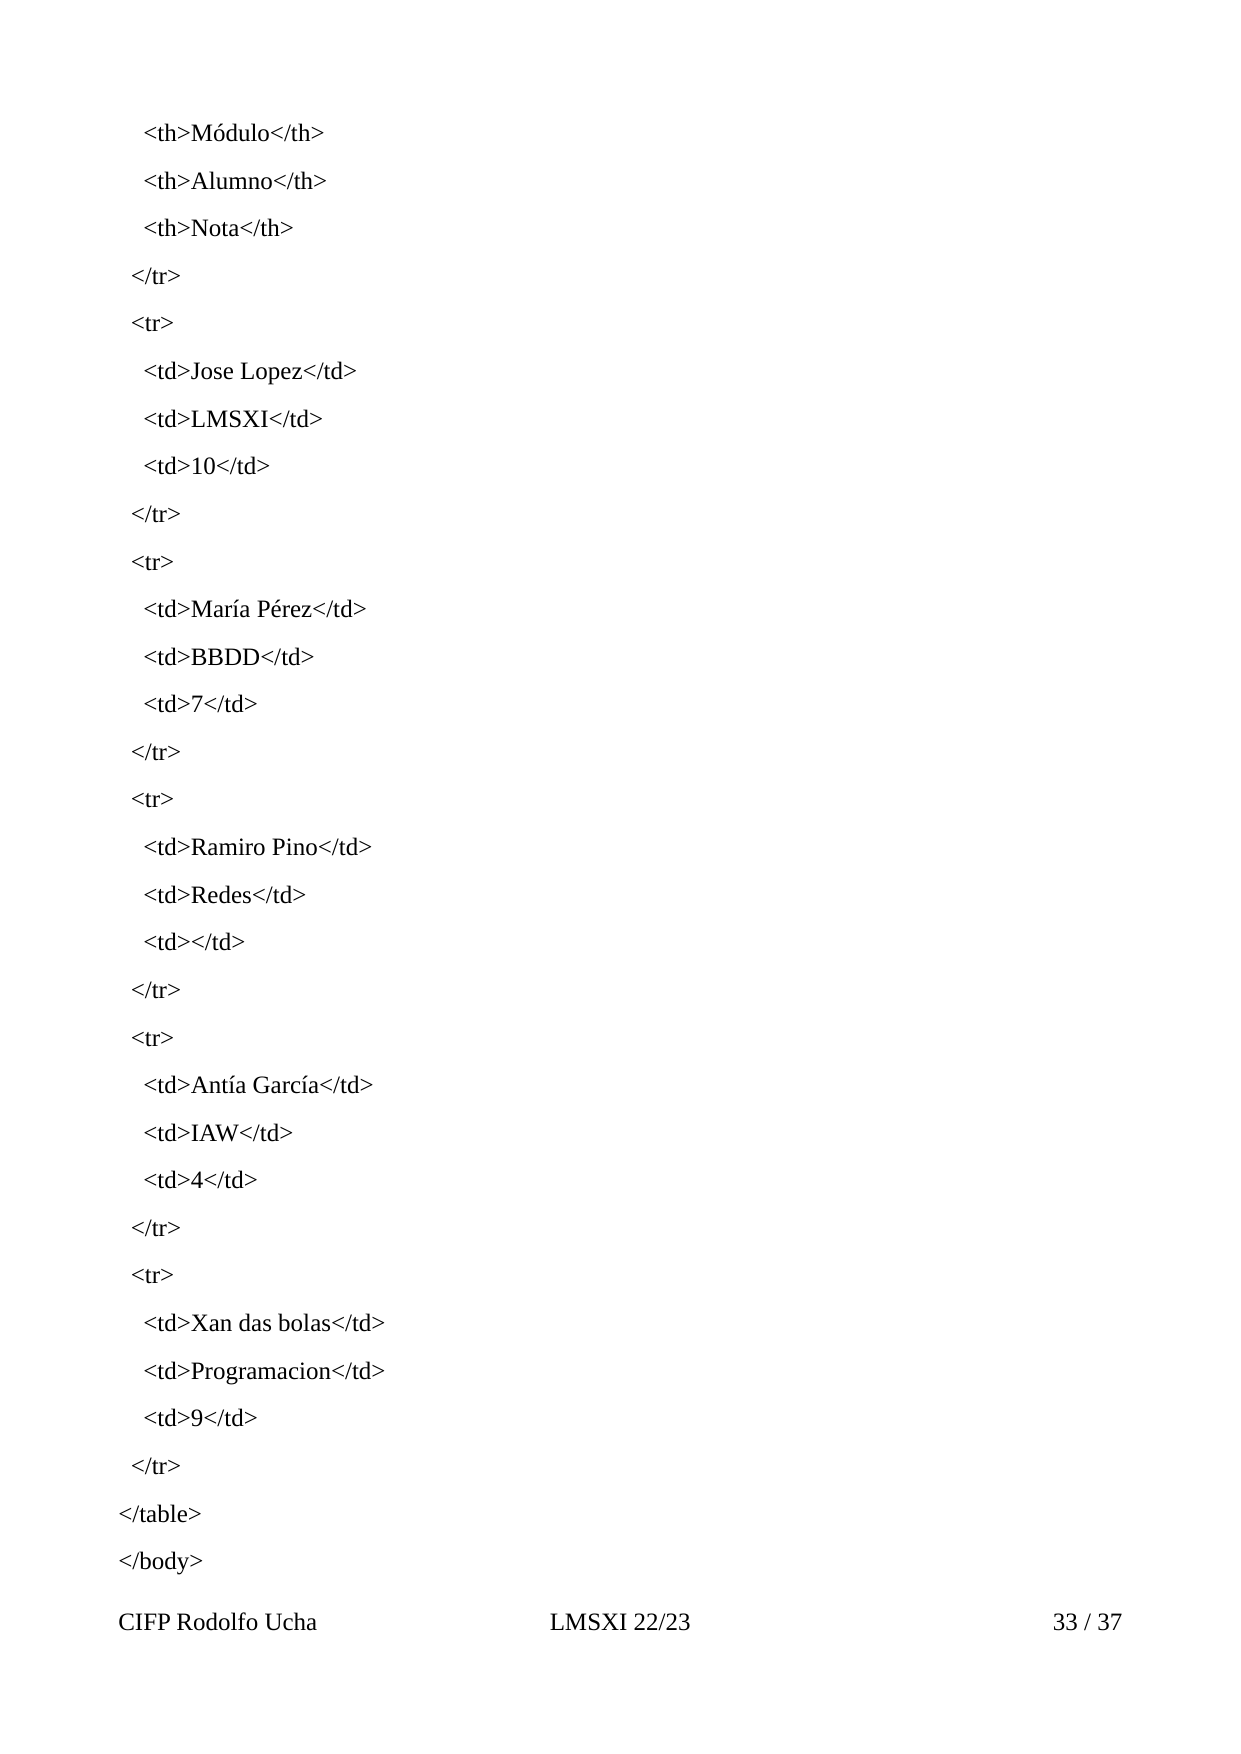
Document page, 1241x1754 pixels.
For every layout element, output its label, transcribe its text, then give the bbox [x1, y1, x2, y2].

text </tr> [118, 737, 1122, 766]
text <tr> [118, 308, 1122, 337]
text <tr> [118, 1023, 1122, 1051]
text </tr> [118, 1213, 1122, 1242]
text </tr> [118, 1451, 1122, 1480]
text </tr> [118, 975, 1122, 1004]
text </table> [118, 1499, 1122, 1527]
text <th>Módulo</th> [118, 118, 1122, 147]
text <tr> [118, 784, 1122, 813]
text <td>María Pérez</td> [118, 594, 1122, 623]
text <td>Antía García</td> [118, 1070, 1122, 1099]
text <td>10</td> [118, 451, 1122, 480]
text <td>IAW</td> [118, 1118, 1122, 1147]
text <td>Ramiro Pino</td> [118, 832, 1122, 861]
text <tr> [118, 547, 1122, 575]
text <td>LMSXI</td> [118, 404, 1122, 432]
text </body> [118, 1546, 1122, 1575]
text <td>7</td> [118, 689, 1122, 718]
text <td>Jose Lopez</td> [118, 356, 1122, 385]
text <tr> [118, 1261, 1122, 1289]
text <td>Xan das bolas</td> [118, 1308, 1122, 1337]
text </tr> [118, 499, 1122, 528]
text <td>9</td> [118, 1403, 1122, 1432]
text <th>Alumno</th> [118, 166, 1122, 194]
text <th>Nota</th> [118, 213, 1122, 242]
text <td>BBDD</td> [118, 642, 1122, 671]
text <td></td> [118, 927, 1122, 956]
text <td>Redes</td> [118, 880, 1122, 908]
text <td>Programacion</td> [118, 1356, 1122, 1384]
text </tr> [118, 261, 1122, 290]
text <td>4</td> [118, 1165, 1122, 1194]
